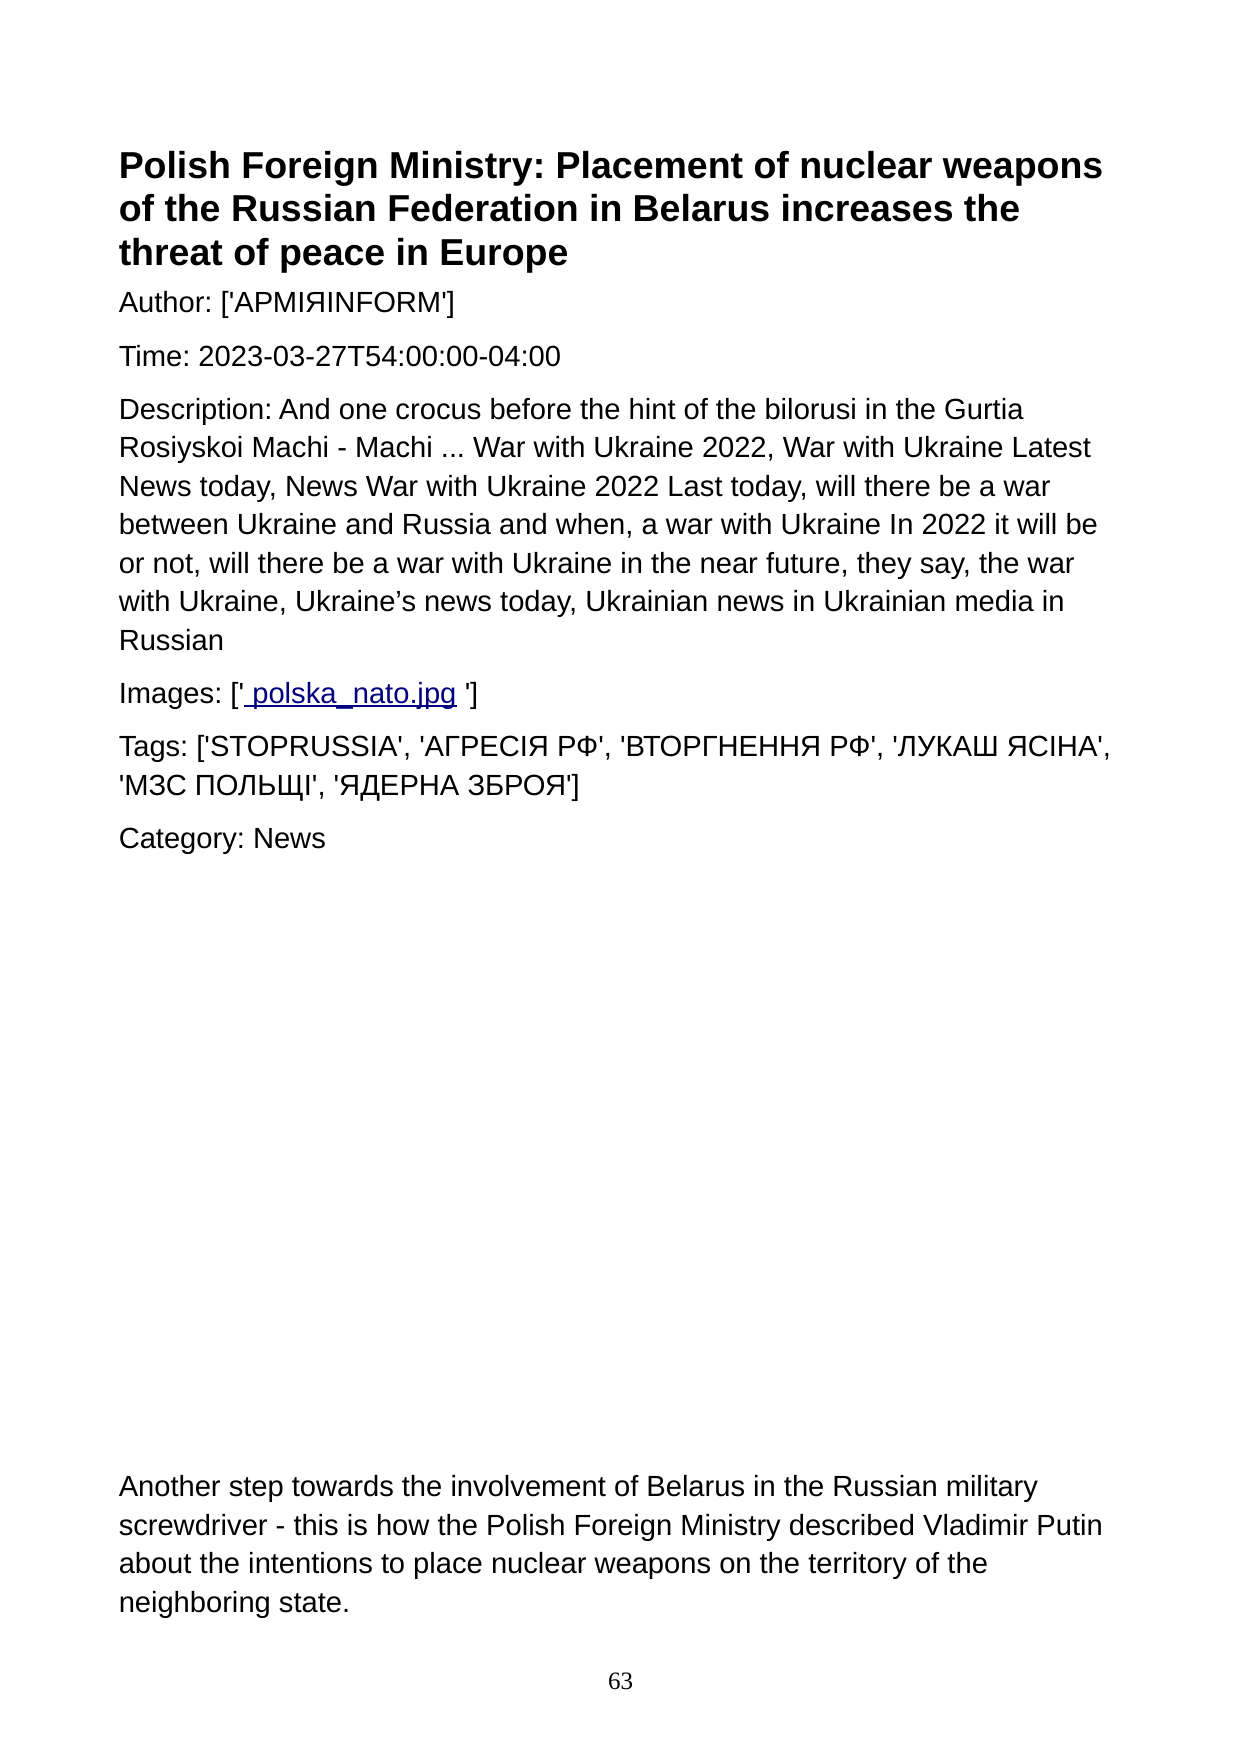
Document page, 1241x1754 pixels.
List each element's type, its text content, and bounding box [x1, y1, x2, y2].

text Author: ['АРМІЯINFORM'] [118, 285, 1122, 319]
text Time: 2023-03-27T54:00:00-04:00 [118, 338, 1122, 372]
text Description: And one crocus before the hint of the bilorusi in the Gurtia Rosiyskoi Machi - Machi ... War with Ukraine 2022, War with Ukraine Latest News today, News War with Ukraine 2022 Last today, will there be a war between Ukraine and Russia and when, a war with Ukraine In 2022 it will be or not, will there be a war with Ukraine in the near future, they say, the war with Ukraine, Ukraine’s news today, Ukrainian news in Ukrainian media in Russian [118, 392, 1122, 656]
subtitle Polish Foreign Ministry: Placement of nuclear weapons of the Russian Federation in Belarus increases the threat of peace in Europe [118, 143, 1122, 273]
text Tags: ['STOPRUSSIA', 'АГРЕСІЯ РФ', 'ВТОРГНЕННЯ РФ', 'ЛУКАШ ЯСІНА', 'МЗС ПОЛЬЩІ', 'ЯДЕРНА ЗБРОЯ'] [118, 729, 1122, 801]
text Category: News [118, 821, 1122, 854]
text Another step towards the involvement of Belarus in the Russian military screwdriver - this is how the Polish Foreign Ministry described Vladimir Putin about the intentions to place nuclear weapons on the territory of the neighboring state. [118, 874, 1122, 1618]
text Images: [' polska_nato.jpg '] [118, 676, 1122, 709]
